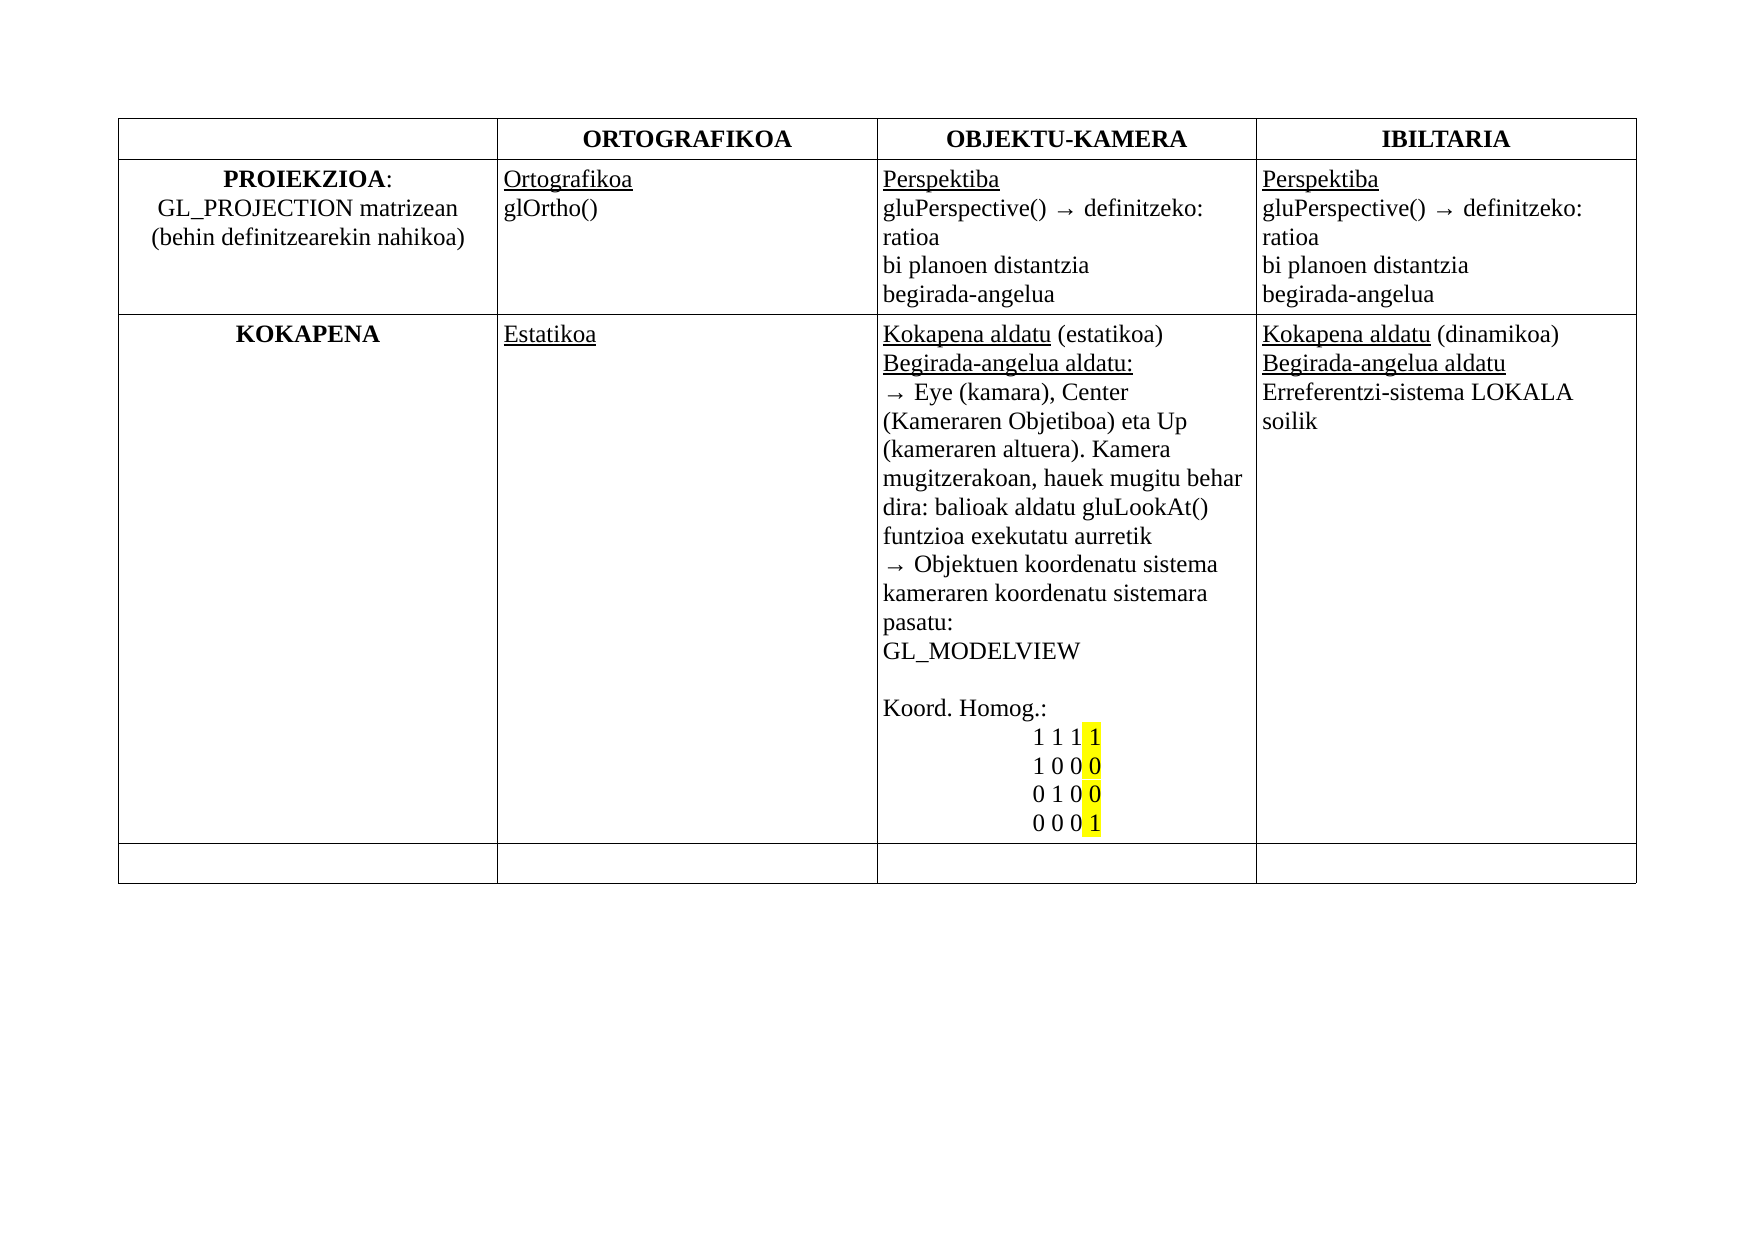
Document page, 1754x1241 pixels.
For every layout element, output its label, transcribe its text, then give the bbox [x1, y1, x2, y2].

table_header [119, 119, 497, 158]
table_cell Perspektiba gluPerspective() → definitzeko: ratioa bi planoen distantzia begirada-angelua [1257, 160, 1636, 314]
table_cell [498, 844, 877, 883]
table_cell Ortografikoa glOrtho() [498, 160, 877, 314]
table_header IBILTARIA [1257, 119, 1636, 158]
table_header OBJEKTU-KAMERA [878, 119, 1256, 158]
table_cell PROIEKZIOA: GL_PROJECTION matrizean (behin definitzearekin nahikoa) [119, 160, 497, 314]
table_cell [119, 844, 497, 883]
table_cell Estatikoa [498, 315, 877, 843]
table_cell Perspektiba gluPerspective() → definitzeko: ratioa bi planoen distantzia begirada-angelua [878, 160, 1256, 314]
table_cell Kokapena aldatu (estatikoa) Begirada-angelua aldatu: → Eye (kamara), Center (Kameraren Objetiboa) eta Up (kameraren altuera). Kamera mugitzerakoan, hauek mugitu behar dira: balioak aldatu gluLookAt() funtzioa exekutatu aurretik → Objektuen koordenatu sistema kameraren koordenatu sistemara pasatu: GL_MODELVIEW Koord. Homog.: 1 1 1 1 1 0 0 0 0 1 0 0 0 0 0 1 [878, 315, 1256, 843]
table_cell [878, 844, 1256, 883]
table_cell Kokapena aldatu (dinamikoa) Begirada-angelua aldatu Erreferentzi-sistema LOKALA soilik [1257, 315, 1636, 843]
table_header ORTOGRAFIKOA [498, 119, 877, 158]
table_cell KOKAPENA [119, 315, 497, 843]
table_cell [1257, 844, 1636, 883]
